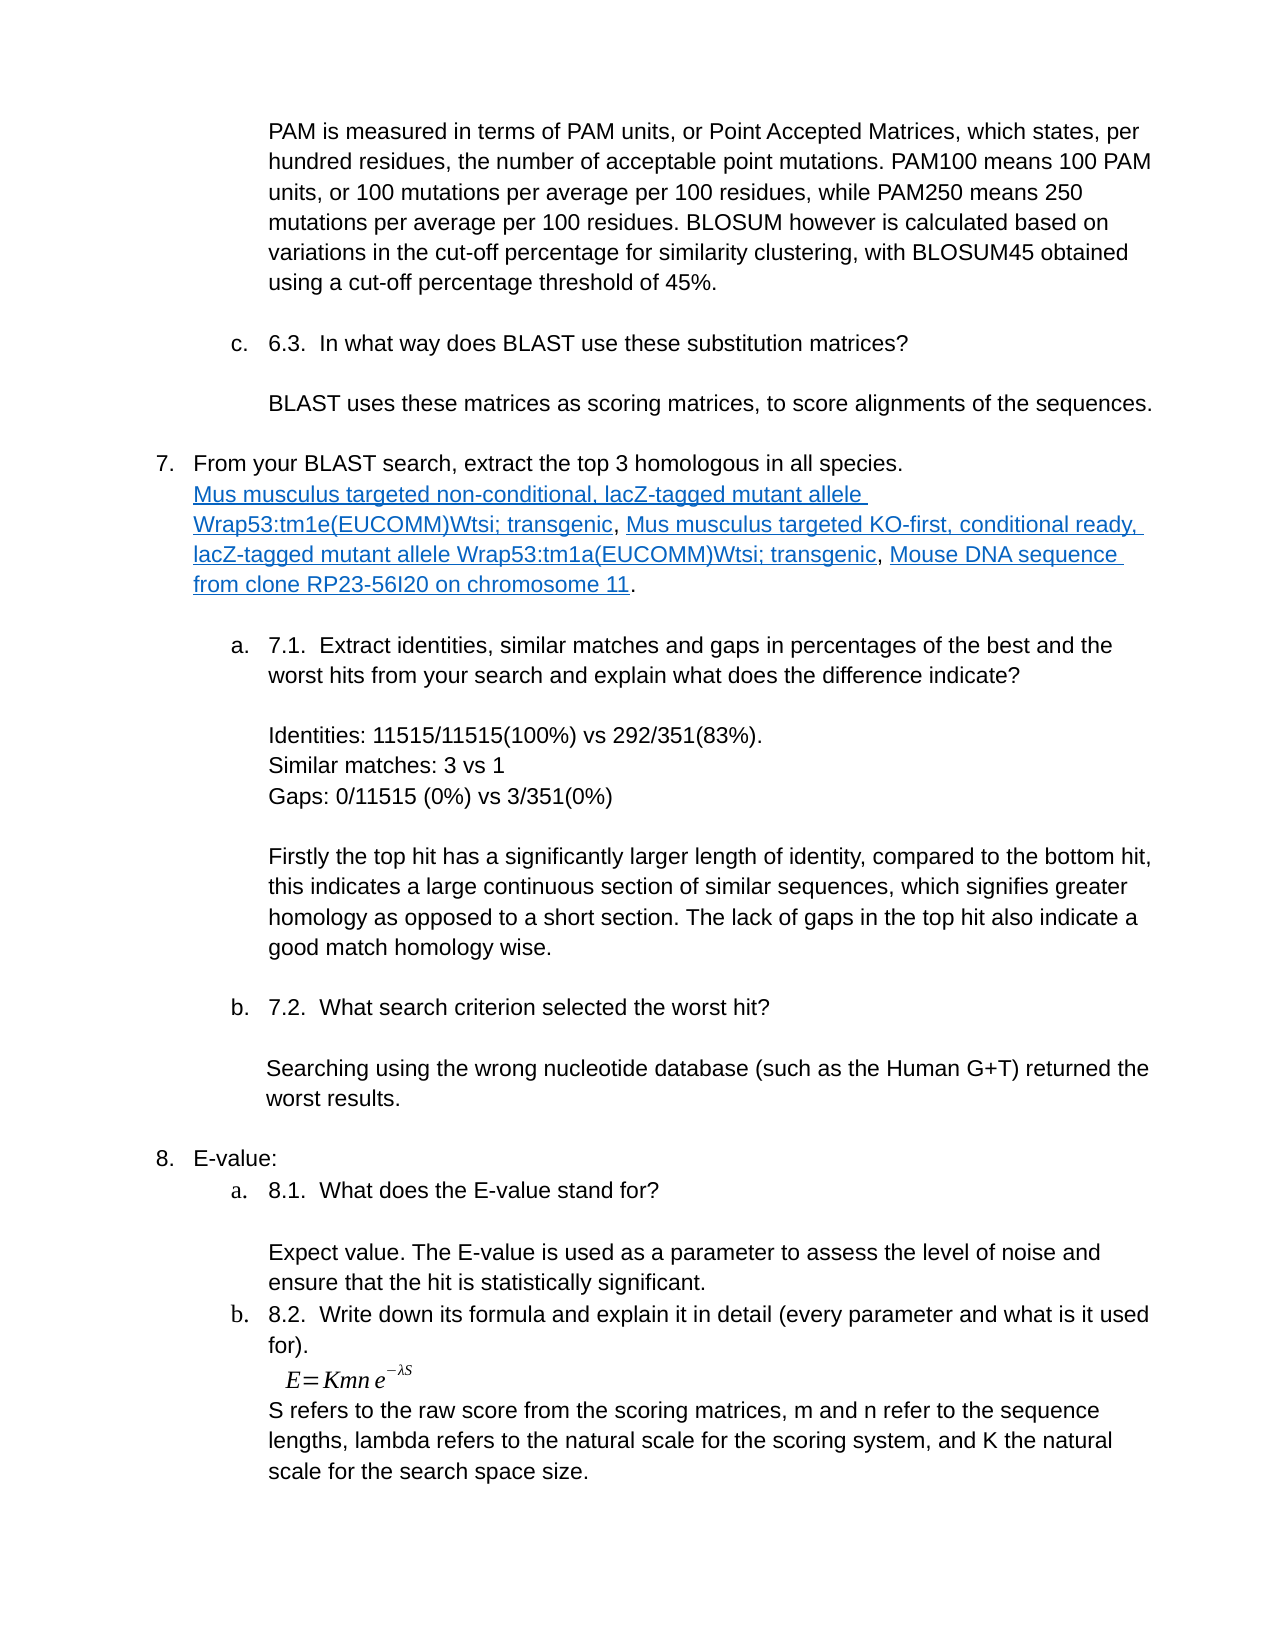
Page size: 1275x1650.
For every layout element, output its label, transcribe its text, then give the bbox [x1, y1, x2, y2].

text BLAST uses these matrices as scoring matrices, to score alignments of the sequences. [268, 390, 1157, 416]
text Gaps: 0/11515 (0%) vs 3/351(0%) [268, 783, 1157, 809]
list E-value: [156, 1145, 1157, 1172]
list 6.3. In what way does BLAST use these substitution matrices? [231, 329, 1157, 356]
text S refers to the raw score from the scoring matrices, m and n refer to the sequence lengths, lambda refers to the natural scale for the scoring system, and K the natural scale for the search space size. [268, 1397, 1157, 1484]
list 7.2. What search criterion selected the worst hit? [231, 994, 1157, 1021]
list From your BLAST search, extract the top 3 homologous in all species. [156, 450, 1157, 477]
text Expect value. The E-value is used as a parameter to assess the level of noise and ensure that the hit is statistically significant. [268, 1239, 1157, 1295]
list 7.1. Extract identities, similar matches and gaps in percentages of the best and the worst hits from your search and explain what does the difference indicate? [231, 632, 1157, 688]
text Similar matches: 3 vs 1 [268, 752, 1157, 779]
list 8.2. Write down its formula and explain it in detail (every parameter and what is it used for). [231, 1299, 1157, 1358]
list 8.1. What does the E-value stand for? [231, 1175, 1157, 1204]
text Mus musculus targeted non-conditional, lacZ-tagged mutant allele Wrap53:tm1e(EUCOMM)Wtsi; transgenic, Mus musculus targeted KO-first, conditional ready, lacZ-tagged mutant allele Wrap53:tm1a(EUCOMM)Wtsi; transgenic, Mouse DNA sequence from clone RP23-56I20 on chromosome 11. [193, 481, 1157, 598]
text Firstly the top hit has a significantly larger length of identity, compared to the bottom hit, this indicates a large continuous section of similar sequences, which signifies greater homology as opposed to a short section. The lack of gaps in the top hit also indicate a good match homology wise. [268, 843, 1157, 960]
text PAM is measured in terms of PAM units, or Point Accepted Matrices, which states, per hundred residues, the number of acceptable point mutations. PAM100 means 100 PAM units, or 100 mutations per average per 100 residues, while PAM250 means 250 mutations per average per 100 residues. BLOSUM however is calculated based on variations in the cut-off percentage for similarity clustering, with BLOSUM45 obtained using a cut-off percentage threshold of 45%. [268, 118, 1157, 296]
text Identities: 11515/11515(100%) vs 292/351(83%). [268, 722, 1157, 749]
text Searching using the wrong nucleotide database (such as the Human G+T) returned the worst results. [266, 1054, 1157, 1111]
